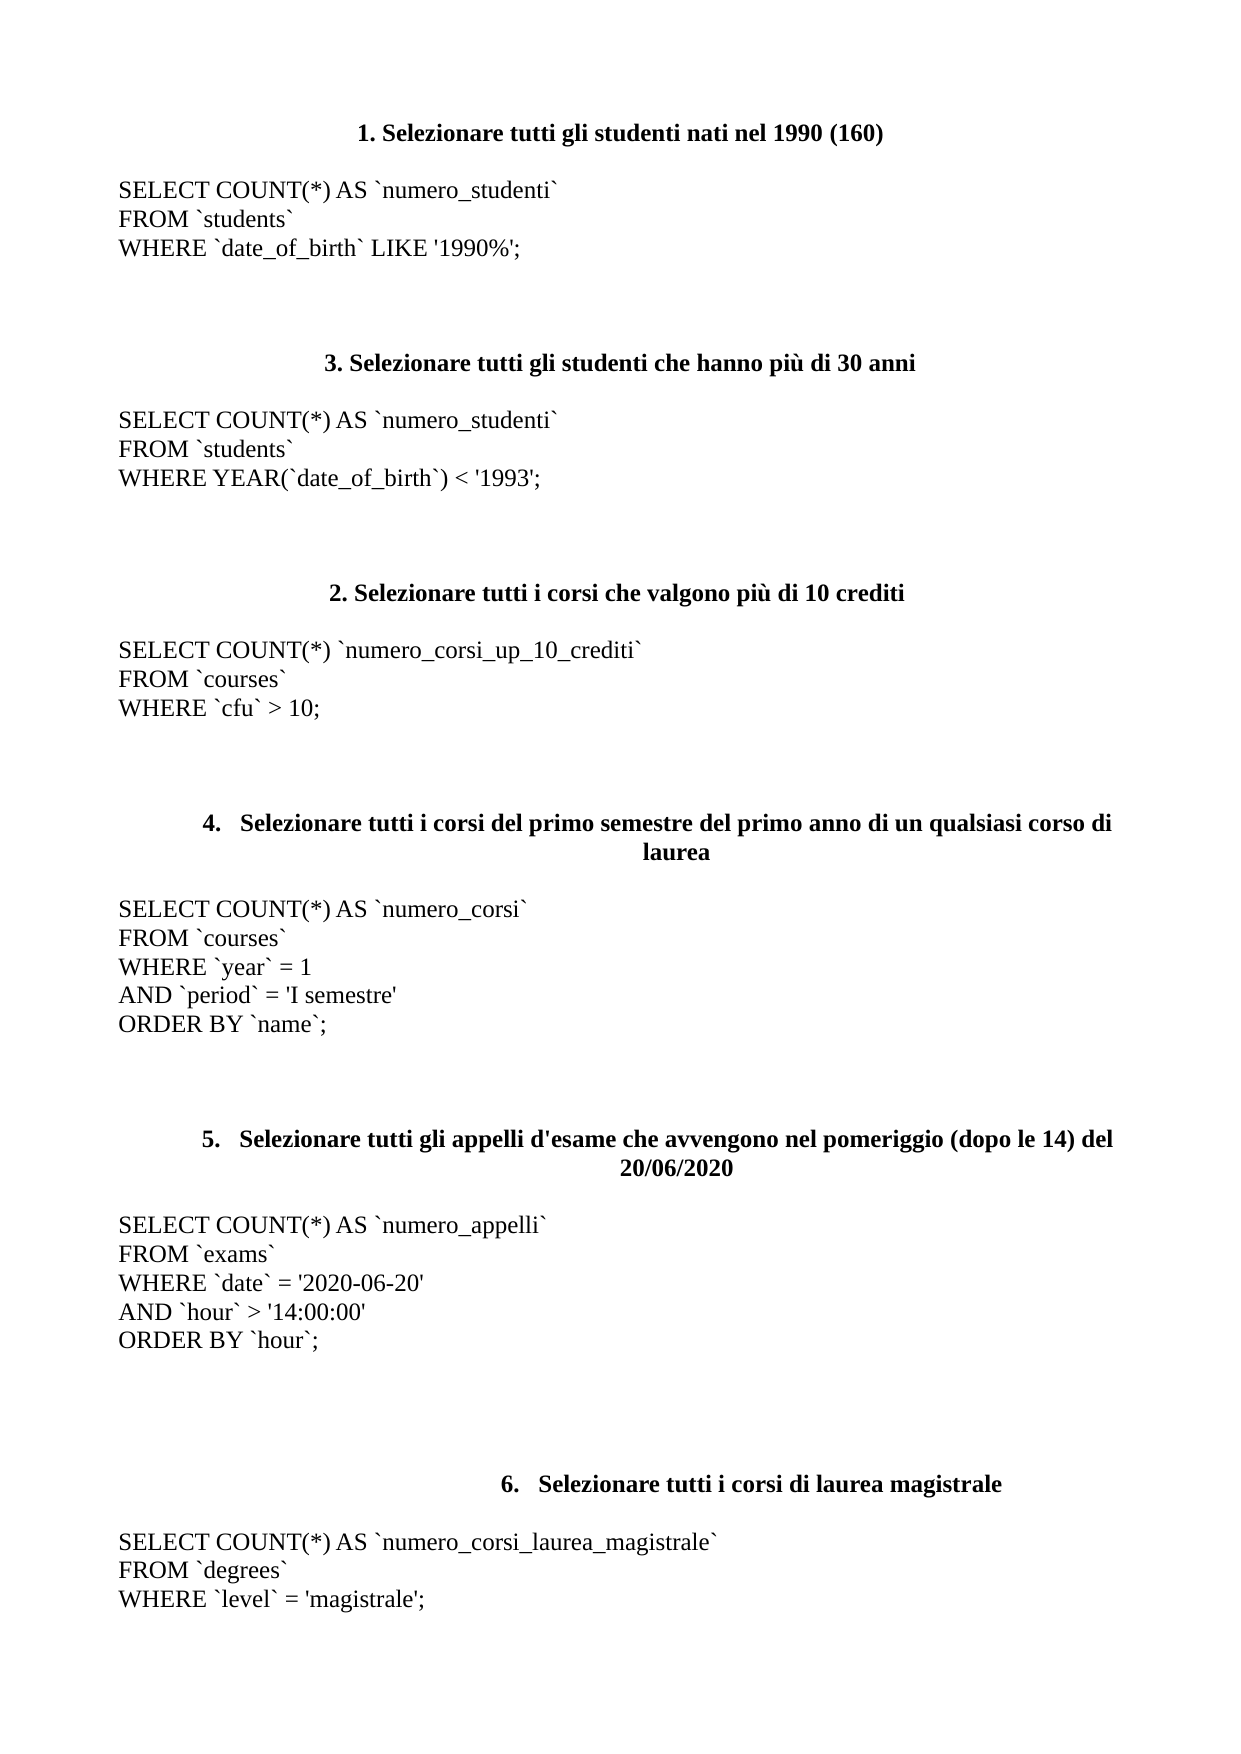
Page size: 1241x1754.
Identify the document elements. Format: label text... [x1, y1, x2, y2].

text WHERE `date` = '2020-06-20' [118, 1268, 1122, 1297]
text FROM `degrees` [118, 1556, 1122, 1584]
text 2. Selezionare tutti i corsi che valgono più di 10 crediti [118, 578, 1122, 607]
text SELECT COUNT(*) AS `numero_corsi_laurea_magistrale` [118, 1527, 1122, 1556]
text AND `period` = 'I semestre' [118, 981, 1122, 1009]
text SELECT COUNT(*) AS `numero_studenti` [118, 176, 1122, 204]
text 1. Selezionare tutti gli studenti nati nel 1990 (160) [118, 118, 1122, 147]
text FROM `exams` [118, 1239, 1122, 1268]
text ORDER BY `hour`; [118, 1326, 1122, 1354]
text SELECT COUNT(*) AS `numero_corsi` [118, 894, 1122, 923]
text WHERE `cfu` > 10; [118, 693, 1122, 722]
text WHERE `level` = 'magistrale'; [118, 1584, 1122, 1613]
list Selezionare tutti i corsi di laurea magistrale [381, 1469, 1122, 1498]
text SELECT COUNT(*) AS `numero_studenti` [118, 406, 1122, 434]
text FROM `courses` [118, 923, 1122, 952]
text 3. Selezionare tutti gli studenti che hanno più di 30 anni [118, 348, 1122, 377]
text WHERE YEAR(`date_of_birth`) < '1993'; [118, 463, 1122, 492]
text FROM `students` [118, 434, 1122, 463]
text WHERE `date_of_birth` LIKE '1990%'; [118, 233, 1122, 262]
text FROM `students` [118, 204, 1122, 233]
list Selezionare tutti i corsi del primo semestre del primo anno di un qualsiasi corso di laurea [193, 808, 1122, 866]
list Selezionare tutti gli appelli d'esame che avvengono nel pomeriggio (dopo le 14) del 20/06/2020 [193, 1124, 1122, 1182]
text FROM `courses` [118, 664, 1122, 693]
text SELECT COUNT(*) `numero_corsi_up_10_crediti` [118, 636, 1122, 664]
text AND `hour` > '14:00:00' [118, 1297, 1122, 1326]
text ORDER BY `name`; [118, 1009, 1122, 1038]
text WHERE `year` = 1 [118, 952, 1122, 981]
text SELECT COUNT(*) AS `numero_appelli` [118, 1211, 1122, 1239]
